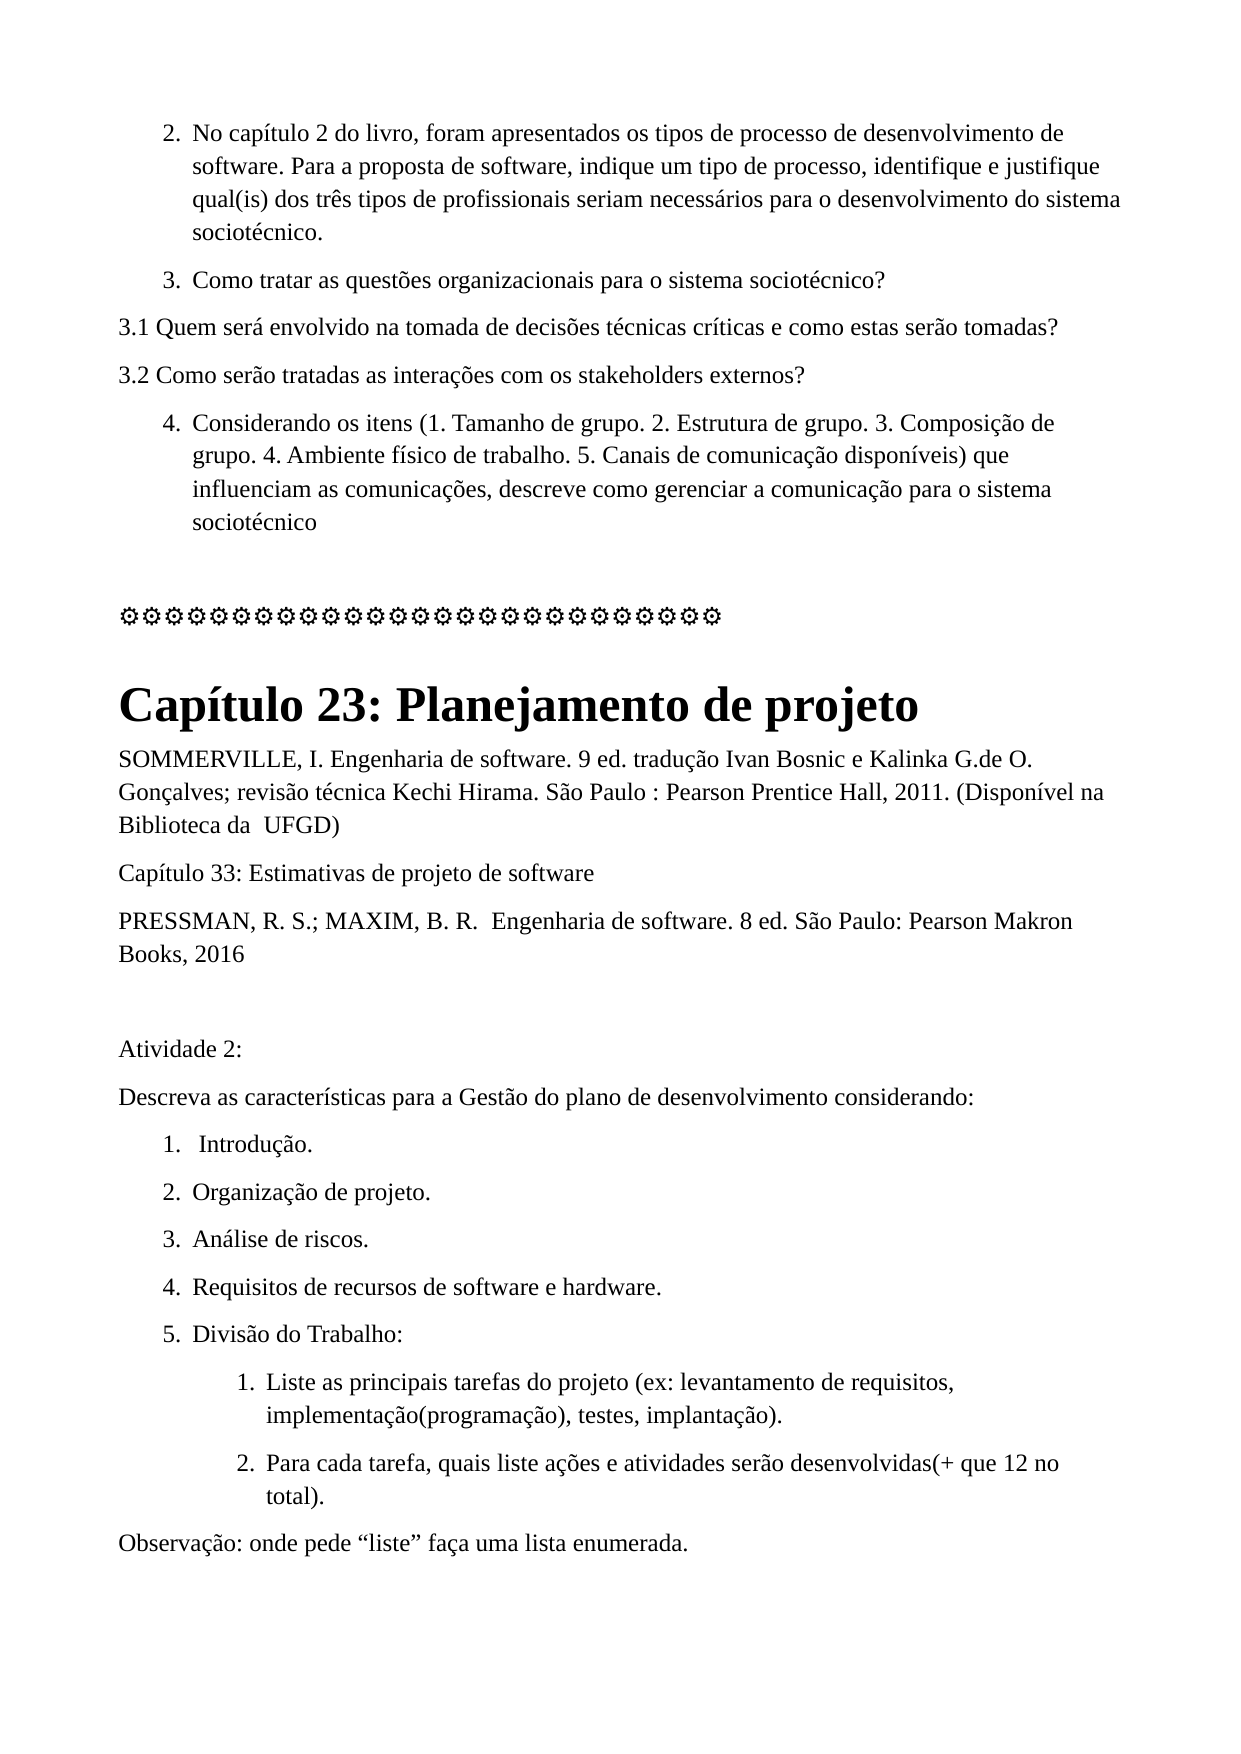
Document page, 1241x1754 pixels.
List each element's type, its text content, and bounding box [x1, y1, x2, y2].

text Descreva as características para a Gestão do plano de desenvolvimento considerando: [118, 1082, 1122, 1110]
text PRESSMAN, R. S.; MAXIM, B. R. Engenharia de software. 8 ed. São Paulo: Pearson Makron Books, 2016 [118, 906, 1122, 967]
text 3.2 Como serão tratadas as interações com os stakeholders externos? [118, 360, 1122, 389]
text Capítulo 33: Estimativas de projeto de software [118, 858, 1122, 887]
list Divisão do Trabalho: [162, 1319, 1122, 1348]
list Organização de projeto. [162, 1177, 1122, 1206]
text SOMMERVILLE, I. Engenharia de software. 9 ed. tradução Ivan Bosnic e Kalinka G.de O. Gonçalves; revisão técnica Kechi Hirama. São Paulo : Pearson Prentice Hall, 2011. (Disponível na Biblioteca da UFGD) [118, 744, 1122, 839]
list Para cada tarefa, quais liste ações e atividades serão desenvolvidas(+ que 12 no total). [236, 1448, 1122, 1509]
list Análise de riscos. [162, 1224, 1122, 1253]
subtitle Capítulo 23: Planejamento de projeto [118, 674, 1122, 732]
list Requisitos de recursos de software e hardware. [162, 1272, 1122, 1301]
text ⚙️⚙️⚙️⚙️⚙️⚙️⚙️⚙️⚙️⚙️⚙️⚙️⚙️⚙️⚙️⚙️⚙️⚙️⚙️⚙️⚙️⚙️⚙️⚙️⚙️⚙️⚙️ [118, 602, 1122, 631]
list Liste as principais tarefas do projeto (ex: levantamento de requisitos, implementação(programação), testes, implantação). [236, 1367, 1122, 1429]
text Observação: onde pede “liste” faça uma lista enumerada. [118, 1528, 1122, 1557]
list No capítulo 2 do livro, foram apresentados os tipos de processo de desenvolvimento de software. Para a proposta de software, indique um tipo de processo, identifique e justifique qual(is) dos três tipos de profissionais seriam necessários para o desenvolvimento do sistema sociotécnico. [162, 118, 1122, 246]
text 3.1 Quem será envolvido na tomada de decisões técnicas críticas e como estas serão tomadas? [118, 312, 1122, 341]
list Considerando os itens (1. Tamanho de grupo. 2. Estrutura de grupo. 3. Composição de grupo. 4. Ambiente físico de trabalho. 5. Canais de comunicação disponíveis) que influenciam as comunicações, descreve como gerenciar a comunicação para o sistema sociotécnico [162, 408, 1122, 535]
list Como tratar as questões organizacionais para o sistema sociotécnico? [162, 265, 1122, 293]
list Introdução. [162, 1129, 1122, 1158]
text Atividade 2: [118, 1034, 1122, 1063]
